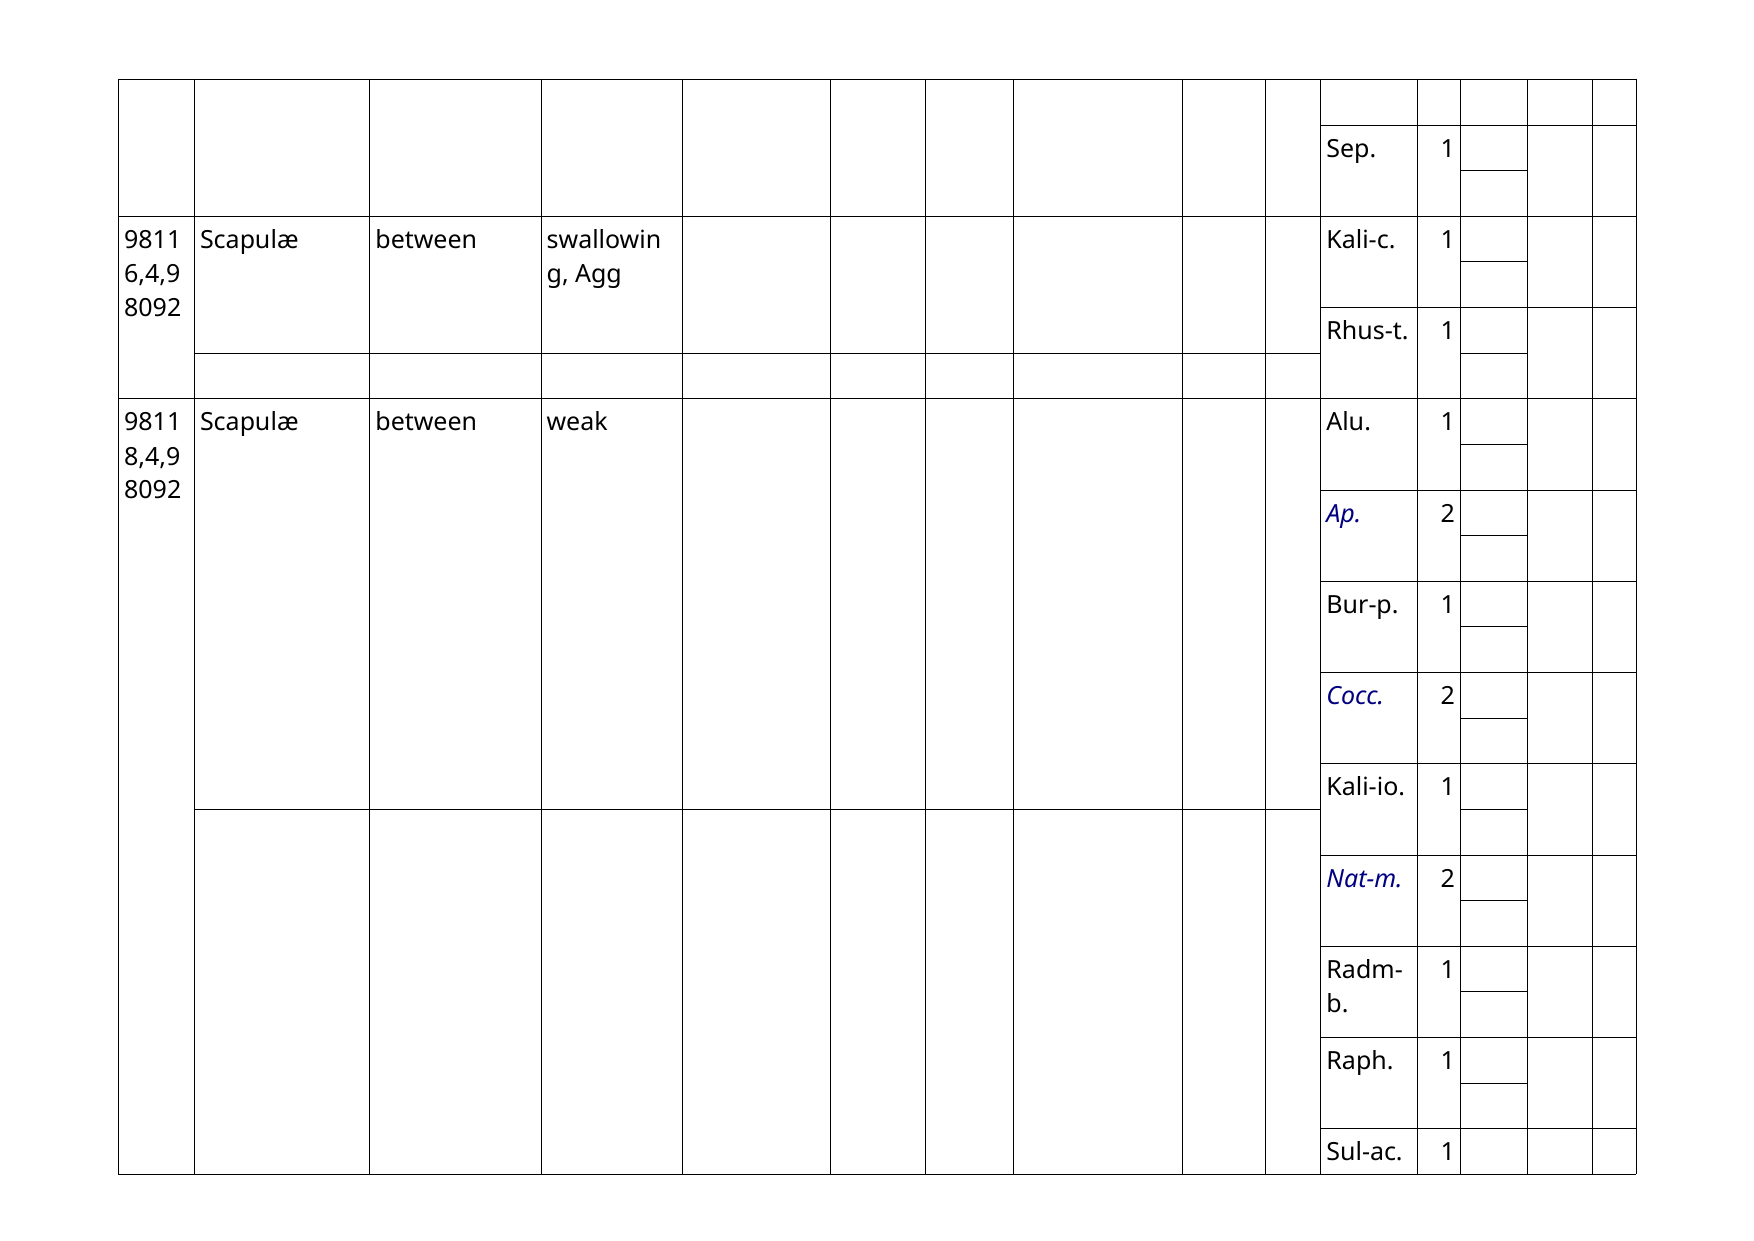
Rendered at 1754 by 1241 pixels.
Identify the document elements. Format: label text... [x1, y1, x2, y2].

table_cell [1014, 399, 1182, 809]
table_cell [1528, 1129, 1592, 1174]
table_cell [1461, 673, 1527, 718]
table_cell Raph. [1321, 1038, 1417, 1128]
table_cell 1 [1418, 582, 1460, 672]
table_cell [683, 399, 830, 809]
table_cell [1593, 1038, 1636, 1128]
table_cell [1461, 1084, 1527, 1128]
table_cell Radm-b. [1321, 947, 1417, 1037]
table_cell [926, 810, 1013, 1174]
table_cell [195, 810, 369, 1174]
table_cell [119, 80, 194, 216]
table_cell [1014, 80, 1182, 216]
table_cell [1461, 536, 1527, 581]
table_cell 1 [1418, 1129, 1460, 1174]
table_cell [1528, 399, 1592, 489]
table_cell [926, 217, 1013, 353]
table_cell [1461, 582, 1527, 626]
table_cell Scapulæ [195, 217, 369, 353]
table_cell 2 [1418, 491, 1460, 581]
table_cell [1593, 582, 1636, 672]
table_cell Kali-io. [1321, 764, 1417, 854]
table_cell [195, 354, 369, 398]
table_cell [1461, 764, 1527, 809]
table_cell [1593, 764, 1636, 854]
table_cell 2 [1418, 673, 1460, 763]
table_cell [1461, 399, 1527, 444]
table_cell [1014, 810, 1182, 1174]
table_cell [1528, 126, 1592, 216]
table_cell Ap. [1321, 491, 1417, 581]
table_cell [370, 80, 541, 216]
table_cell Sul-ac. [1321, 1129, 1417, 1174]
table_cell [683, 810, 830, 1174]
table_cell [926, 354, 1013, 398]
table_cell 1 [1418, 1038, 1460, 1128]
table_cell 98118,4,98092 [119, 399, 194, 1174]
table_cell [1528, 673, 1592, 763]
table_cell [1528, 1038, 1592, 1128]
table_cell [542, 354, 682, 398]
table_cell [1183, 80, 1265, 216]
table_cell [1266, 354, 1320, 398]
table_cell 2 [1418, 856, 1460, 946]
table_cell [1593, 399, 1636, 489]
table_cell swallowing, Agg [542, 217, 682, 353]
table_cell 1 [1418, 399, 1460, 489]
table_cell [1183, 217, 1265, 353]
table_cell [1528, 80, 1592, 124]
table_cell [1528, 491, 1592, 581]
table_cell [1528, 308, 1592, 398]
table_cell [1593, 126, 1636, 216]
table_cell [831, 810, 925, 1174]
table_cell Bur-p. [1321, 582, 1417, 672]
table_cell between [370, 217, 541, 353]
table_cell [1418, 80, 1460, 124]
table_cell [1266, 80, 1320, 216]
table_cell [926, 399, 1013, 809]
table_cell [1461, 217, 1527, 261]
table_cell Nat-m. [1321, 856, 1417, 946]
table_cell Alu. [1321, 399, 1417, 489]
table_cell 1 [1418, 764, 1460, 854]
table_cell [831, 80, 925, 216]
table_cell 1 [1418, 126, 1460, 216]
table_cell [1593, 856, 1636, 946]
table_cell [1461, 354, 1527, 398]
table_cell [1528, 856, 1592, 946]
table_cell [1461, 992, 1527, 1037]
table_cell [1266, 810, 1320, 1174]
table_cell [370, 354, 541, 398]
table_cell [1461, 1129, 1527, 1174]
table_cell [683, 80, 830, 216]
table_cell 98116,4,98092 [119, 217, 194, 398]
table_cell [542, 810, 682, 1174]
table_cell [1183, 399, 1265, 809]
table_cell [831, 217, 925, 353]
table_cell [1593, 80, 1636, 124]
table_cell [1266, 217, 1320, 353]
table_cell [1461, 947, 1527, 991]
table_cell [1593, 1129, 1636, 1174]
table_cell [1593, 947, 1636, 1037]
table_cell [1183, 354, 1265, 398]
table_cell [831, 399, 925, 809]
table_cell [1321, 80, 1417, 124]
table_cell [370, 810, 541, 1174]
table_cell [1461, 491, 1527, 535]
table_cell weak [542, 399, 682, 809]
table_cell [1461, 308, 1527, 353]
table_cell Cocc. [1321, 673, 1417, 763]
table_cell [1593, 491, 1636, 581]
table_cell [1461, 262, 1527, 307]
table_cell [1183, 810, 1265, 1174]
table_cell [1461, 171, 1527, 216]
table_cell [1593, 308, 1636, 398]
table_cell [195, 80, 369, 216]
table_cell [1266, 399, 1320, 809]
table_cell [1528, 947, 1592, 1037]
table_cell [1461, 1038, 1527, 1083]
table_cell [1528, 217, 1592, 307]
table_cell [1014, 354, 1182, 398]
table_cell [1593, 217, 1636, 307]
table_cell [1528, 764, 1592, 854]
table_cell [683, 354, 830, 398]
table_cell [1461, 901, 1527, 946]
table_cell [831, 354, 925, 398]
table_cell [1461, 719, 1527, 763]
table_cell [1528, 582, 1592, 672]
table_cell [1461, 80, 1527, 124]
table_cell [926, 80, 1013, 216]
table_cell Kali-c. [1321, 217, 1417, 307]
table_cell [1461, 126, 1527, 170]
table_cell 1 [1418, 308, 1460, 398]
table_cell [1461, 856, 1527, 900]
table_cell [1593, 673, 1636, 763]
table_cell [1461, 810, 1527, 854]
table_cell Scapulæ [195, 399, 369, 809]
table_cell Sep. [1321, 126, 1417, 216]
table_cell [683, 217, 830, 353]
table_cell [1461, 445, 1527, 489]
table_cell [1014, 217, 1182, 353]
table_cell [542, 80, 682, 216]
table_cell 1 [1418, 947, 1460, 1037]
table_cell between [370, 399, 541, 809]
table_cell Rhus-t. [1321, 308, 1417, 398]
table_cell [1461, 627, 1527, 672]
table_cell 1 [1418, 217, 1460, 307]
